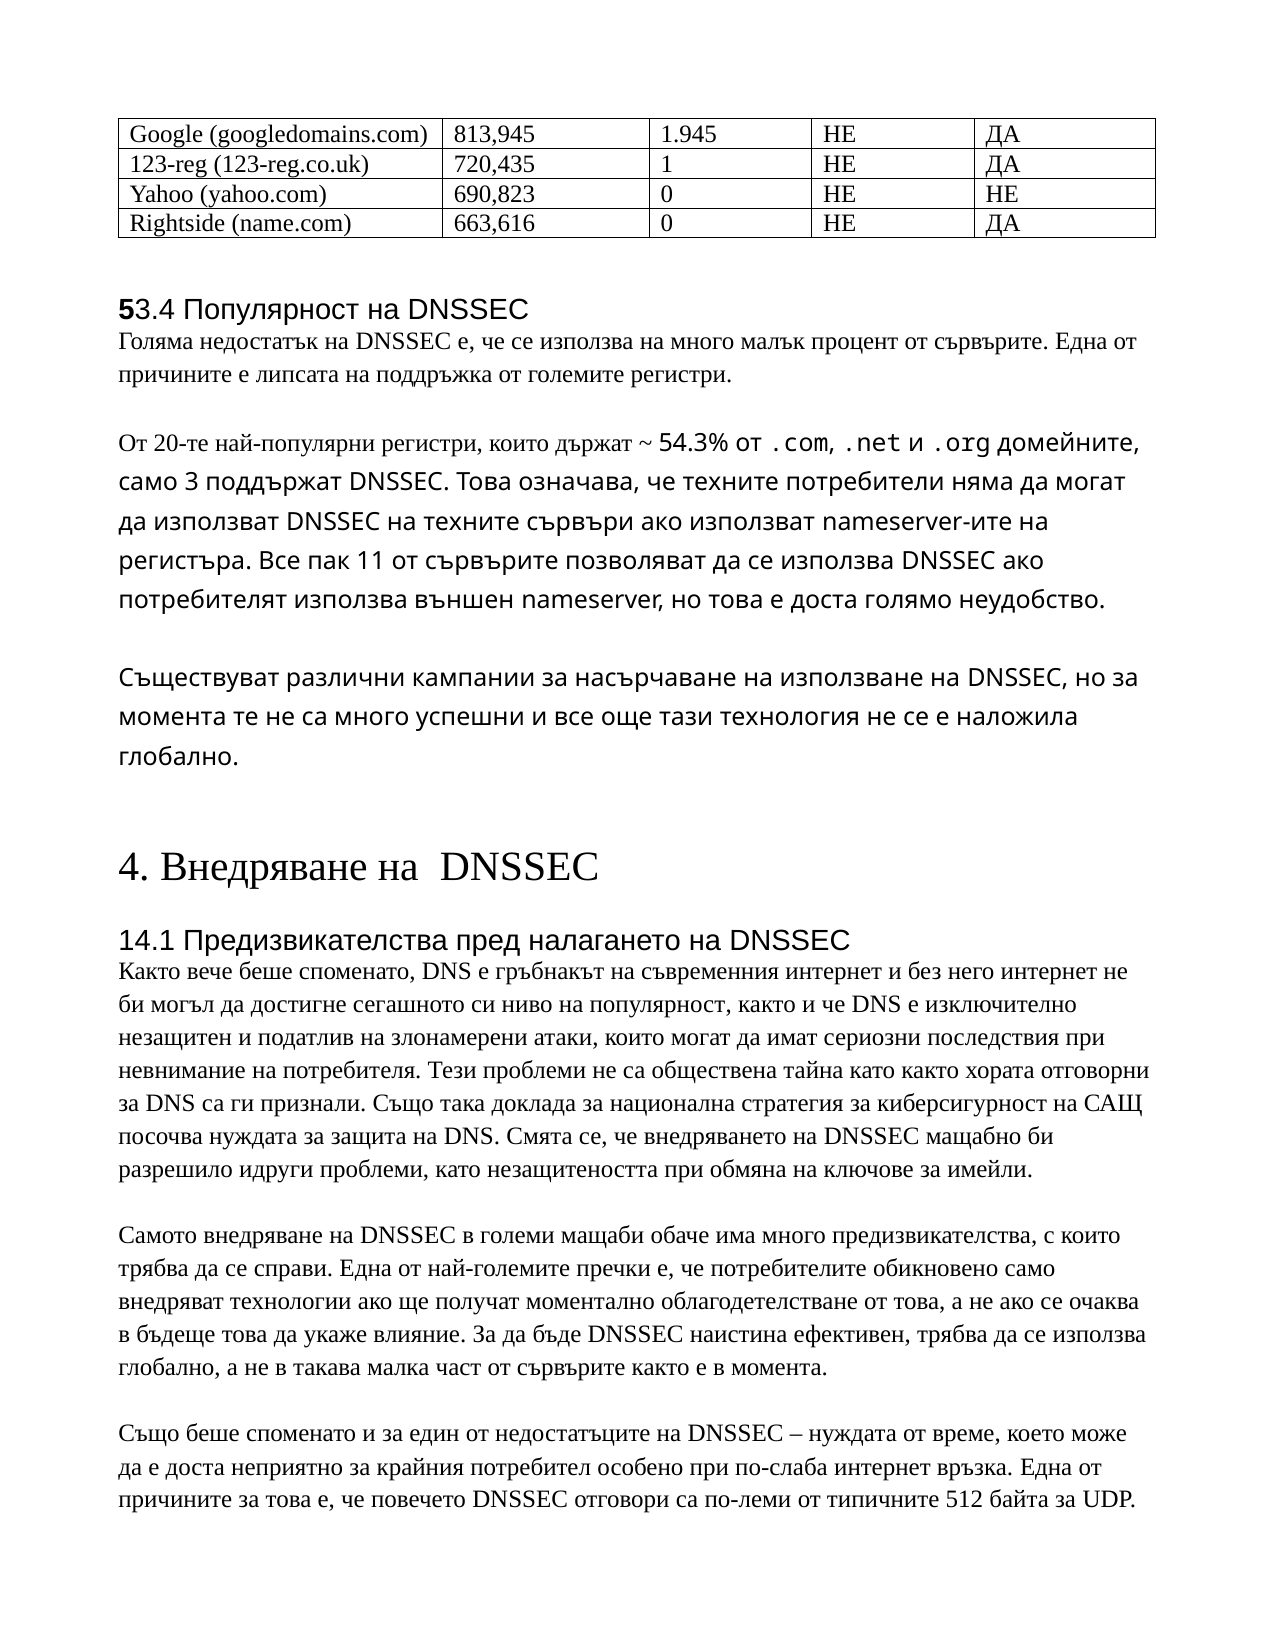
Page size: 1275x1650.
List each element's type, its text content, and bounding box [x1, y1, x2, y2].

table_cell 123-reg (123-reg.co.uk) [119, 149, 442, 178]
table_cell НЕ [975, 179, 1155, 207]
table_cell НЕ [812, 179, 974, 207]
subtitle 4. Внедряване на DNSSEC [118, 841, 1157, 889]
table_cell 813,945 [443, 119, 649, 148]
table_cell Google (googledomains.com) [119, 119, 442, 148]
table_cell Rightside (name.com) [119, 209, 442, 237]
table_cell 1 [650, 149, 811, 178]
text Съществуват различни кампании за насърчаване на използване на DNSSEC, но за момента те не са много успешни и все още тази технология не се е наложила глобално. [118, 660, 1157, 772]
table_cell 720,435 [443, 149, 649, 178]
table_cell 663,616 [443, 209, 649, 237]
table_cell 0 [650, 209, 811, 237]
table_cell Yahoo (yahoo.com) [119, 179, 442, 207]
table_cell НЕ [812, 119, 974, 148]
text От 20-те най-популярни регистри, които държат ~ 54.3% от .com, .net и .org домейните, само 3 поддържат DNSSEC. Това означава, че техните потребители няма да могат да използват DNSSEC на техните сървъри ако използват nameserver-ите на регистъра. Все пак 11 от сървърите позволяват да се използва DNSSEC ако потребителят използва външен nameserver, но това е доста голямо неудобство. [118, 425, 1157, 616]
table_cell НЕ [812, 209, 974, 237]
table_cell ДА [975, 119, 1155, 148]
table_cell 690,823 [443, 179, 649, 207]
text Самото внедряване на DNSSEC в големи мащаби обаче има много предизвикателства, с които трябва да се справи. Една от най-големите пречки е, че потребителите обикновено само внедряват технологии ако ще получат моментално облагодетелстване от това, а не ако се очаква в бъдеще това да укаже влияние. За да бъде DNSSEC наистина ефективен, трябва да се използва глобално, а не в такава малка част от сървърите както е в момента. [118, 1220, 1157, 1381]
table_cell ДА [975, 149, 1155, 178]
table_cell НЕ [812, 149, 974, 178]
text Както вече беше споменато, DNS е гръбнакът на съвременния интернет и без него интернет не би могъл да достигне сегашното си ниво на популярност, както и че DNS е изключително незащитен и податлив на злонамерени атаки, които могат да имат сериозни последствия при невнимание на потребителя. Тези проблеми не са обществена тайна като както хората отговорни за DNS са ги признали. Също така доклада за национална стратегия за киберсигурност на САЩ посочва нуждата за защита на DNS. Смята се, че внедряването на DNSSEC мащабно би разрешило идруги проблеми, като незащитеността при обмяна на ключове за имейли. [118, 956, 1157, 1183]
subtitle 3.4 Популярност на DNSSEC [118, 292, 1157, 326]
text Също беше споменато и за един от недостатъците на DNSSEC – нуждата от време, което може да е доста неприятно за крайния потребител особено при по-слаба интернет връзка. Една от причините за това е, че повечето DNSSEC отговори са по-леми от типичните 512 байта за UDP. [118, 1418, 1157, 1513]
subtitle 4.1 Предизвикателства пред налагането на DNSSEC [118, 923, 1157, 956]
text Голяма недостатък на DNSSEC е, че се използва на много малък процент от сървърите. Една от причините е липсата на поддръжка от големите регистри. [118, 326, 1157, 387]
table_cell 1.945 [650, 119, 811, 148]
table_cell 0 [650, 179, 811, 207]
table_cell ДА [975, 209, 1155, 237]
